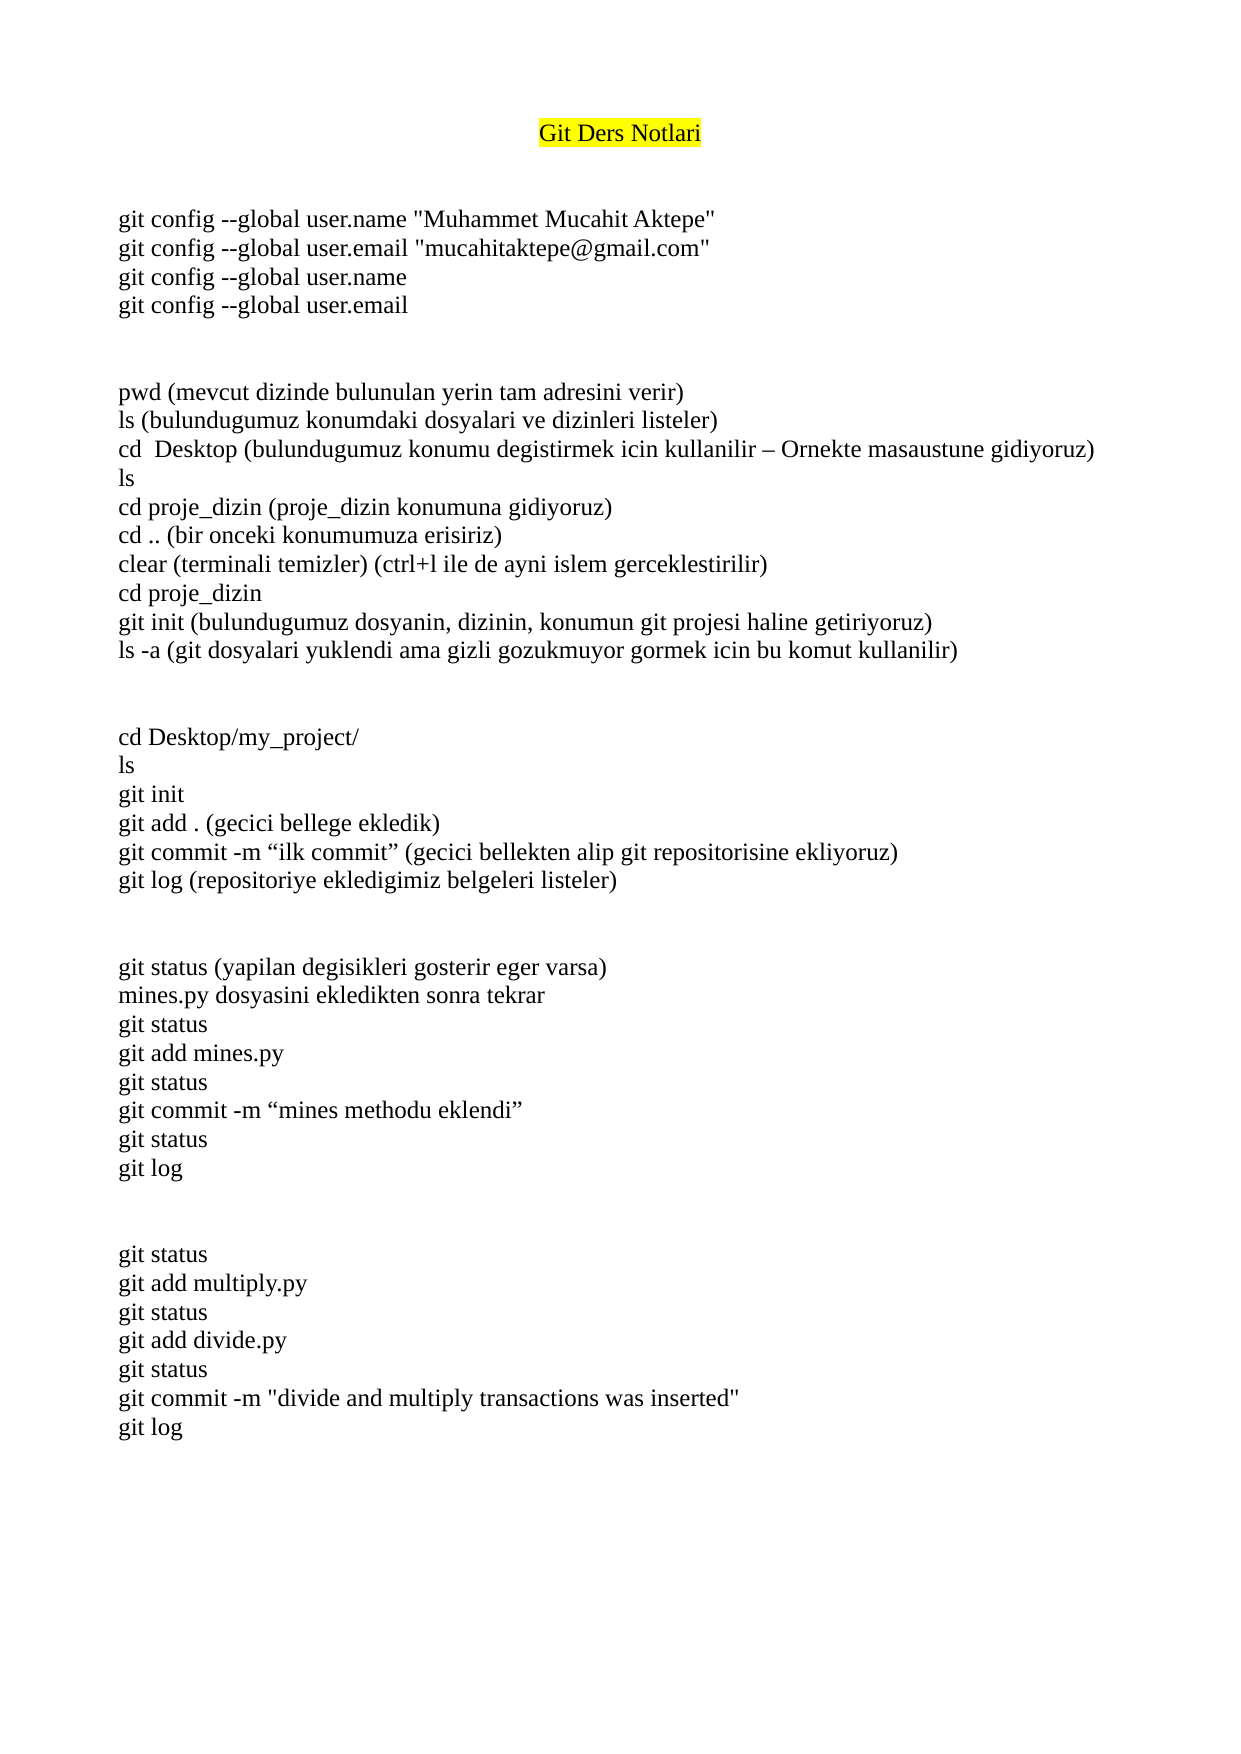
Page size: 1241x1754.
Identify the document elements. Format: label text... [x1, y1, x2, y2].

text git config --global user.name [118, 262, 1122, 291]
text git commit -m “mines methodu eklendi” [118, 1096, 1122, 1124]
text ls [118, 751, 1122, 779]
text clear (terminali temizler) (ctrl+l ile de ayni islem gerceklestirilir) [118, 549, 1122, 578]
text git add divide.py [118, 1326, 1122, 1354]
text git log [118, 1153, 1122, 1182]
text git config --global user.email "mucahitaktepe@gmail.com" [118, 233, 1122, 262]
text git status (yapilan degisikleri gosterir eger varsa) [118, 952, 1122, 981]
text git status [118, 1009, 1122, 1038]
text Git Ders Notlari [118, 118, 1122, 147]
text cd proje_dizin [118, 578, 1122, 607]
text git add . (gecici bellege ekledik) [118, 808, 1122, 837]
text cd .. (bir onceki konumumuza erisiriz) [118, 521, 1122, 549]
text cd Desktop (bulundugumuz konumu degistirmek icin kullanilir – Ornekte masaustune gidiyoruz) [118, 434, 1122, 463]
text ls [118, 463, 1122, 492]
text ls (bulundugumuz konumdaki dosyalari ve dizinleri listeler) [118, 406, 1122, 434]
text git status [118, 1124, 1122, 1153]
text git status [118, 1239, 1122, 1268]
text pwd (mevcut dizinde bulunulan yerin tam adresini verir) [118, 377, 1122, 406]
text git add multiply.py [118, 1268, 1122, 1297]
text git status [118, 1067, 1122, 1096]
text git init (bulundugumuz dosyanin, dizinin, konumun git projesi haline getiriyoruz) [118, 607, 1122, 636]
text git log (repositoriye ekledigimiz belgeleri listeler) [118, 866, 1122, 894]
text git status [118, 1297, 1122, 1326]
text cd proje_dizin (proje_dizin konumuna gidiyoruz) [118, 492, 1122, 521]
text git log [118, 1412, 1122, 1441]
text git commit -m “ilk commit” (gecici bellekten alip git repositorisine ekliyoruz) [118, 837, 1122, 866]
text git init [118, 779, 1122, 808]
text mines.py dosyasini ekledikten sonra tekrar [118, 981, 1122, 1009]
text ls -a (git dosyalari yuklendi ama gizli gozukmuyor gormek icin bu komut kullanilir) [118, 636, 1122, 664]
text git config --global user.email [118, 291, 1122, 319]
text git config --global user.name "Muhammet Mucahit Aktepe" [118, 204, 1122, 233]
text git status [118, 1354, 1122, 1383]
text git commit -m "divide and multiply transactions was inserted" [118, 1383, 1122, 1412]
text git add mines.py [118, 1038, 1122, 1067]
text cd Desktop/my_project/ [118, 722, 1122, 751]
